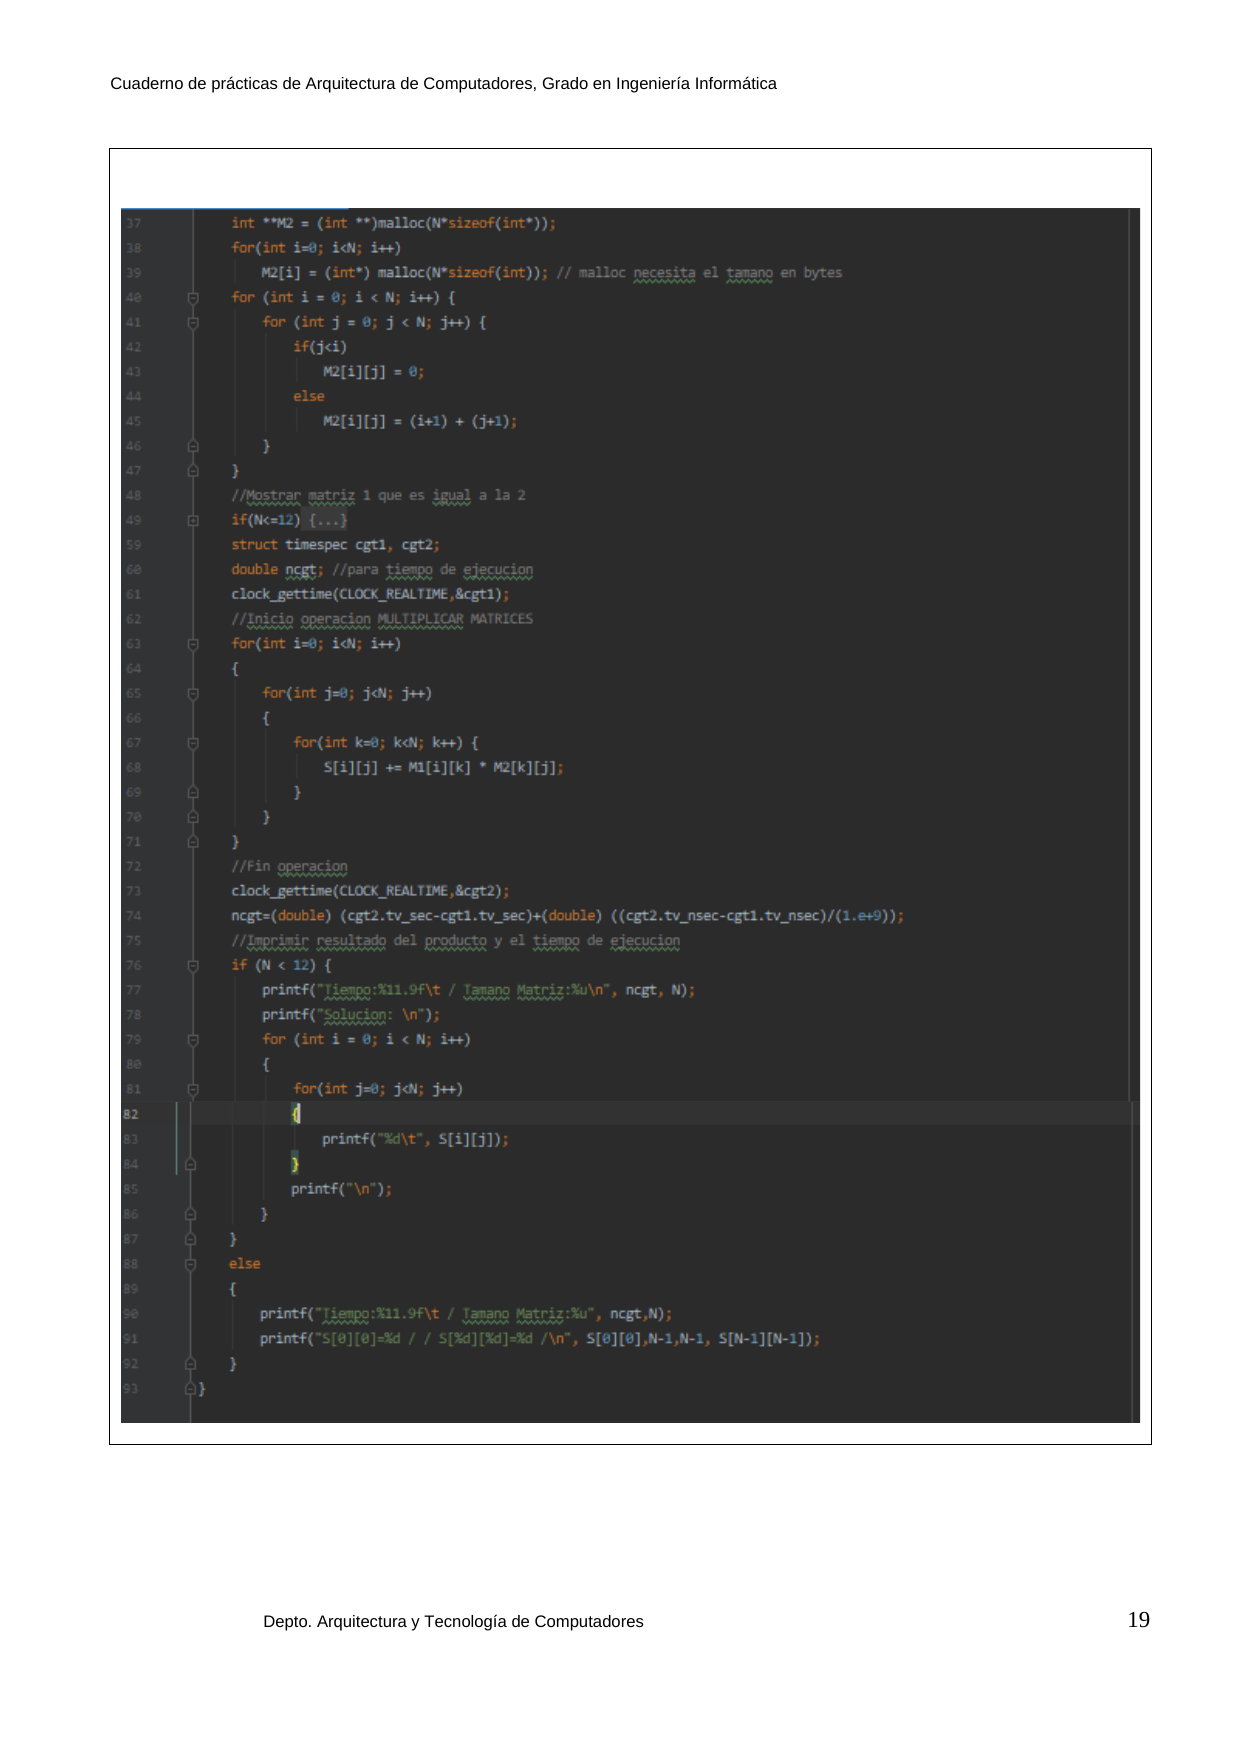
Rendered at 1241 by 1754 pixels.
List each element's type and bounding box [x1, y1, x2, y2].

table_header [1141, 209, 1151, 1422]
picture [121, 208, 1141, 1423]
table_header [110, 209, 121, 1422]
table_header [110, 1423, 1151, 1444]
table_header [110, 149, 1151, 208]
